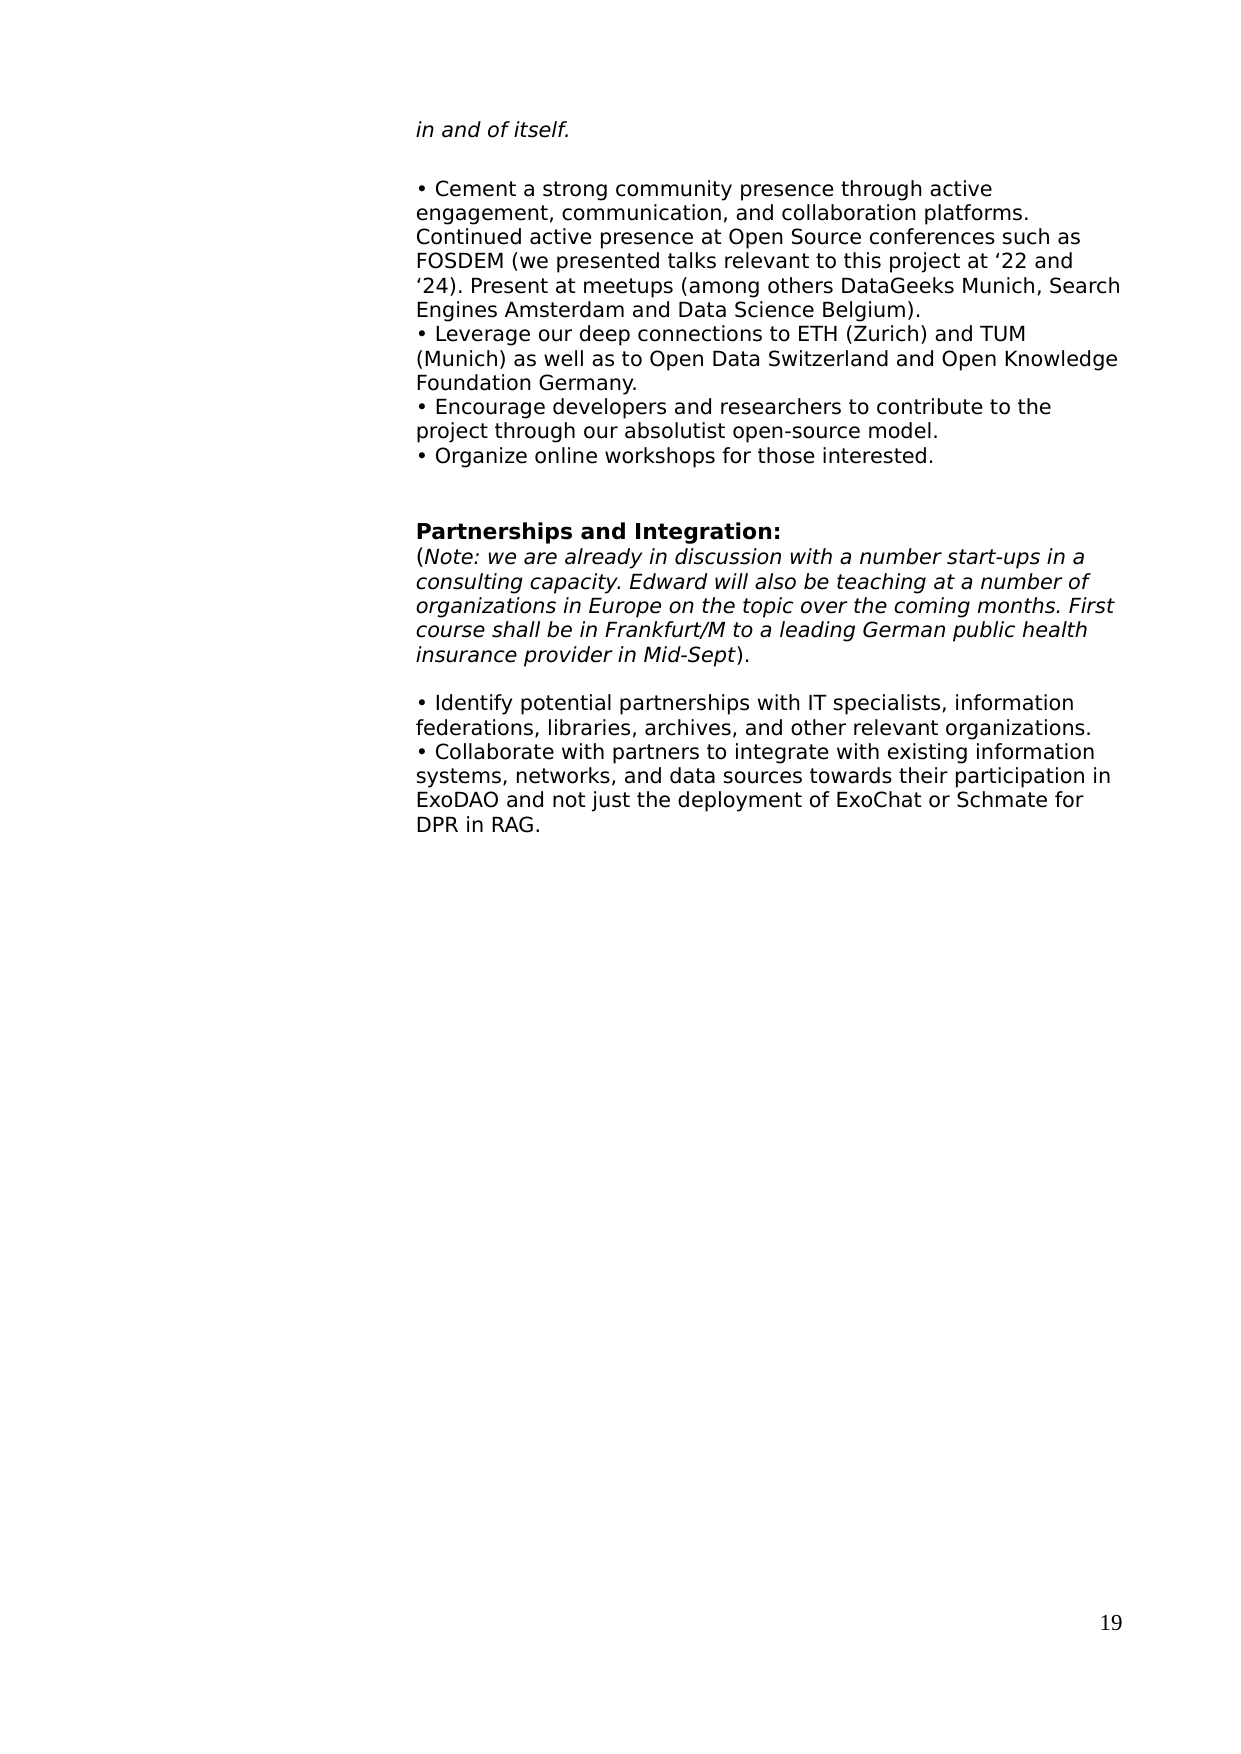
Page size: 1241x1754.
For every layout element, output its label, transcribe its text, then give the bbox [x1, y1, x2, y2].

table_header in and of itself. • Cement a strong community presence through active engagement, communication, and collaboration platforms. Continued active presence at Open Source conferences such as FOSDEM (we presented talks relevant to this project at ‘22 and ‘24). Present at meetups (among others DataGeeks Munich, Search Engines Amsterdam and Data Science Belgium). • Leverage our deep connections to ETH (Zurich) and TUM (Munich) as well as to Open Data Switzerland and Open Knowledge Foundation Germany. • Encourage developers and researchers to contribute to the project through our absolutist open-source model. • Organize online workshops for those interested. [416, 118, 1122, 493]
table_cell Partnerships and Integration: (Note: we are already in discussion with a number start-ups in a consulting capacity. Edward will also be teaching at a number of organizations in Europe on the topic over the coming months. First course shall be in Frankfurt/M to a leading German public health insurance provider in Mid-Sept). • Identify potential partnerships with IT specialists, information federations, libraries, archives, and other relevant organizations. • Collaborate with partners to integrate with existing information systems, networks, and data sources towards their participation in ExoDAO and not just the deployment of ExoChat or Schmate for DPR in RAG. [416, 493, 1122, 837]
table_cell [266, 118, 416, 837]
